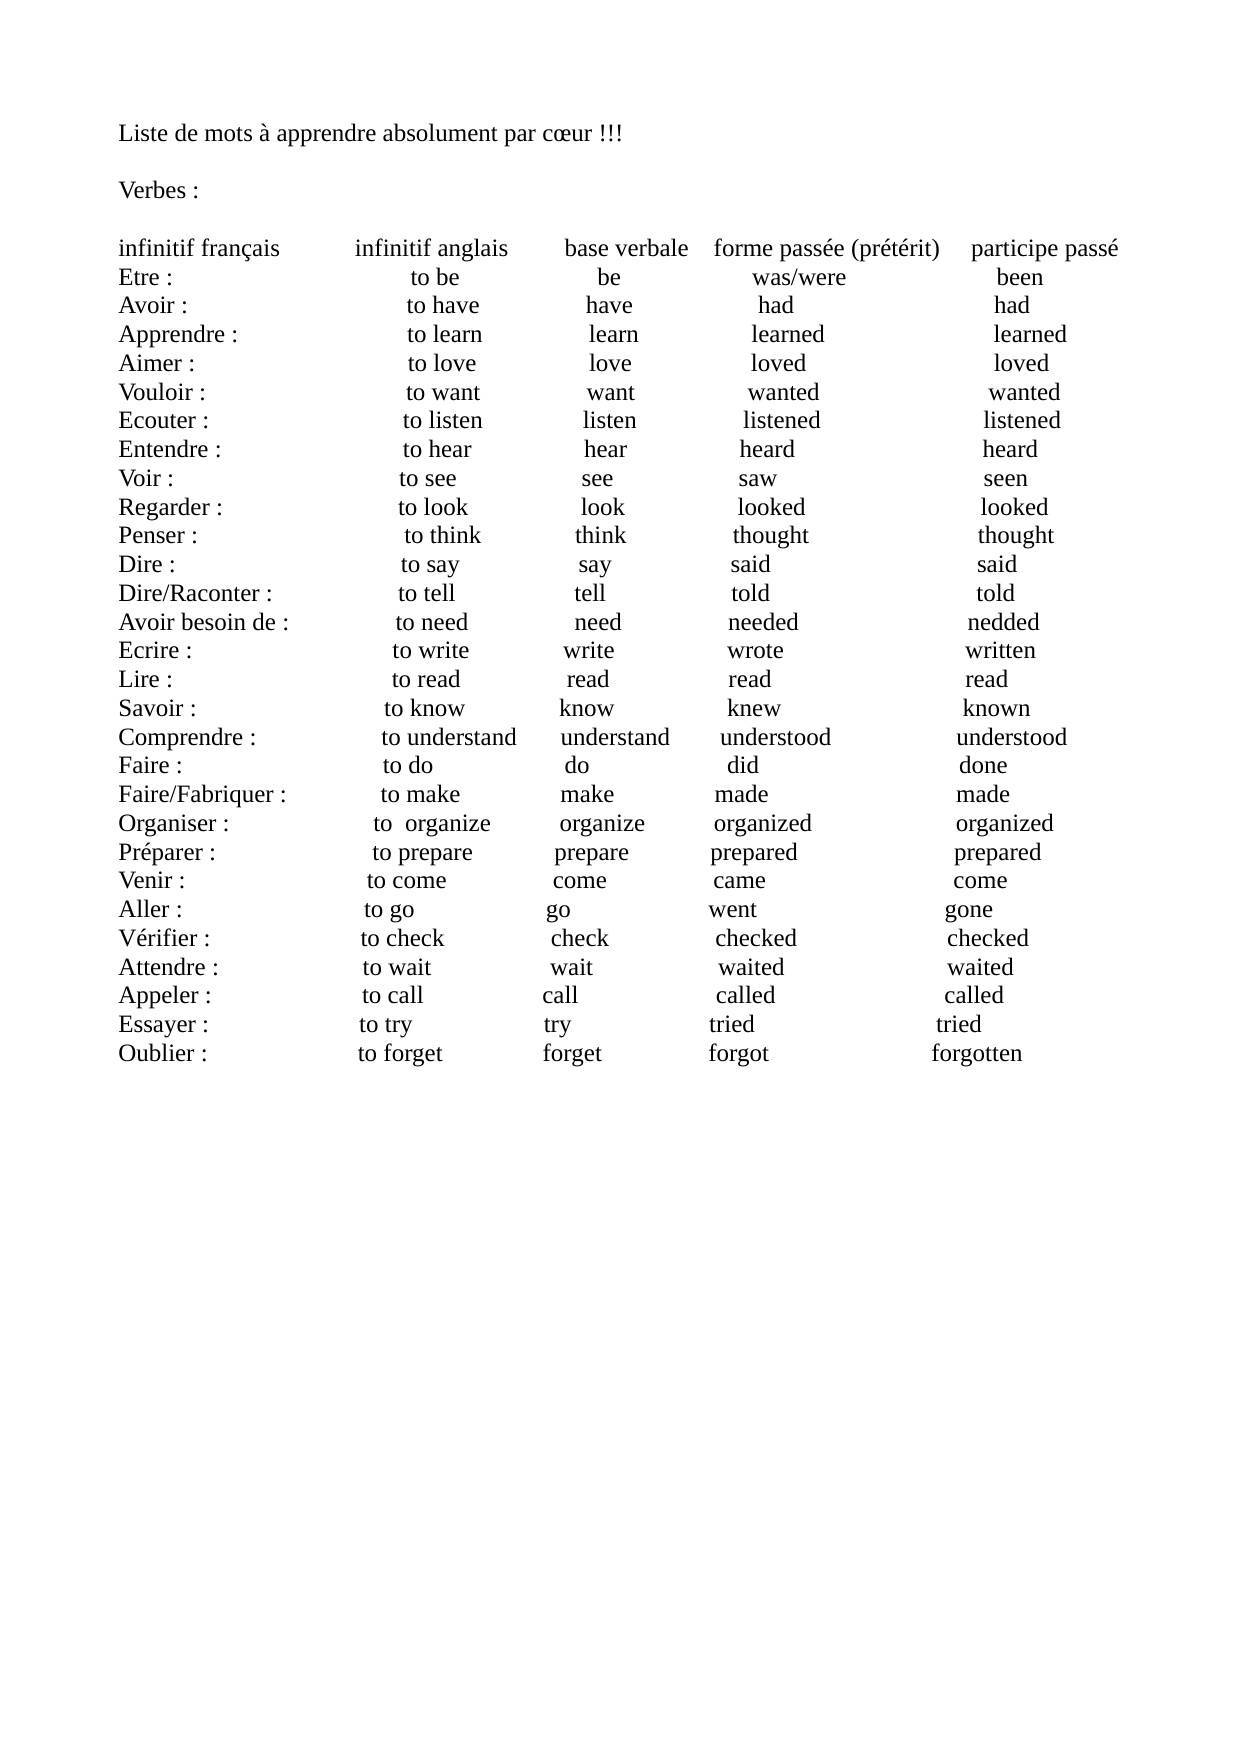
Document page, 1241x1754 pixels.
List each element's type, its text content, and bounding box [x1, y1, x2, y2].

text Verbes : [118, 176, 1122, 204]
text Faire : to do do did done [118, 751, 1122, 779]
text Préparer : to prepare prepare prepared prepared [118, 837, 1122, 866]
text Dire : to say say said said [118, 549, 1122, 578]
text Etre : to be be was/were been [118, 262, 1122, 291]
text Venir : to come come came come [118, 866, 1122, 894]
text Dire/Raconter : to tell tell told told [118, 578, 1122, 607]
text Vouloir : to want want wanted wanted [118, 377, 1122, 406]
text Oublier : to forget forget forgot forgotten [118, 1038, 1122, 1067]
text Savoir : to know know knew known [118, 693, 1122, 722]
text Essayer : to try try tried tried [118, 1009, 1122, 1038]
text Voir : to see see saw seen [118, 463, 1122, 492]
text Lire : to read read read read [118, 664, 1122, 693]
text Ecouter : to listen listen listened listened [118, 406, 1122, 434]
text Aller : to go go went gone [118, 894, 1122, 923]
text Attendre : to wait wait waited waited [118, 952, 1122, 981]
text Vérifier : to check check checked checked [118, 923, 1122, 952]
text infinitif français infinitif anglais base verbale forme passée (prétérit) participe passé [118, 233, 1122, 262]
text Comprendre : to understand understand understood understood [118, 722, 1122, 751]
text Organiser : to organize organize organized organized [118, 808, 1122, 837]
text Faire/Fabriquer : to make make made made [118, 779, 1122, 808]
text Penser : to think think thought thought [118, 521, 1122, 549]
text Regarder : to look look looked looked [118, 492, 1122, 521]
text Apprendre : to learn learn learned learned [118, 319, 1122, 348]
text Ecrire : to write write wrote written [118, 636, 1122, 664]
text Liste de mots à apprendre absolument par cœur !!! [118, 118, 1122, 147]
text Aimer : to love love loved loved [118, 348, 1122, 377]
text Avoir : to have have had had [118, 291, 1122, 319]
text Appeler : to call call called called [118, 981, 1122, 1009]
text Avoir besoin de : to need need needed nedded [118, 607, 1122, 636]
text Entendre : to hear hear heard heard [118, 434, 1122, 463]
